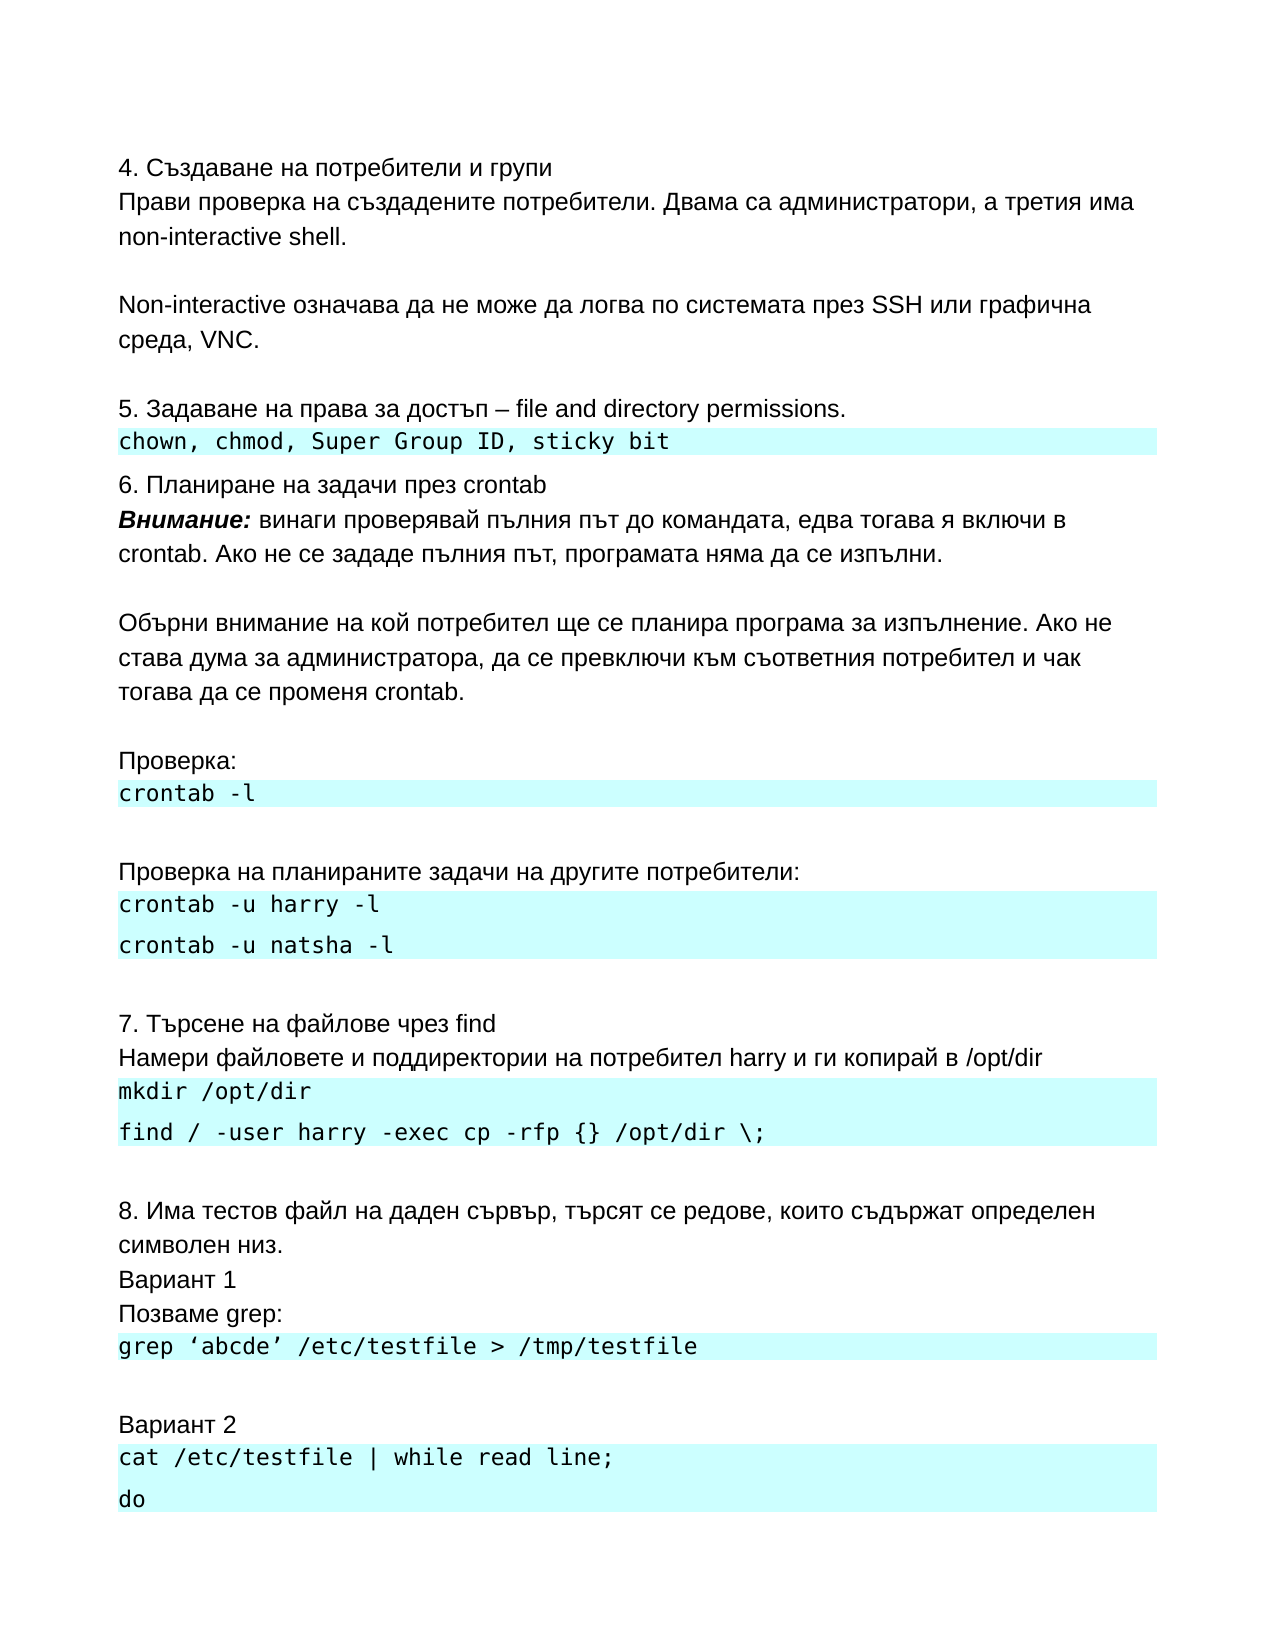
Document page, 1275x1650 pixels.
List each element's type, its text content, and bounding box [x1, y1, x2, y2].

text Вариант 2 [118, 1410, 1157, 1438]
text grep ‘abcde’ /etc/testfile > /tmp/testfile [118, 1333, 1157, 1360]
text 4. Създаване на потребители и групи [118, 153, 1157, 181]
text find / -user harry -exec cp -rfp {} /opt/dir \; [118, 1119, 1157, 1146]
text Намери файловете и поддиректории на потребител harry и ги копирай в /opt/dir [118, 1043, 1157, 1072]
text do [118, 1486, 1157, 1512]
text Позваме grep: [118, 1299, 1157, 1328]
text Non-interactive означава да не може да логва по системата през SSH или графична среда, VNC. [118, 291, 1157, 354]
text 6. Планиране на задачи през crontab [118, 470, 1157, 499]
text crontab -l [118, 780, 1157, 807]
text Проверка: [118, 746, 1157, 775]
text Прави проверка на създадените потребители. Двама са администратори, а третия има non-interactive shell. [118, 187, 1157, 250]
text crontab -u harry -l [118, 891, 1157, 918]
text 7. Търсене на файлове чрез find [118, 1009, 1157, 1038]
text mkdir /opt/dir [118, 1078, 1157, 1104]
text chown, chmod, Super Group ID, sticky bit [118, 428, 1157, 455]
text cat /etc/testfile | while read line; [118, 1444, 1157, 1471]
text Вариант 1 [118, 1264, 1157, 1293]
text Внимание: винаги проверявай пълния път до командата, едва тогава я включи в crontab. Ако не се зададе пълния път, програмата няма да се изпълни. [118, 504, 1157, 568]
text Обърни внимание на кой потребител ще се планира програма за изпълнение. Ако не става дума за администратора, да се превключи към съответния потребител и чак тогава да се променя crontab. [118, 608, 1157, 706]
text 5. Задаване на права за достъп – file and directory permissions. [118, 394, 1157, 423]
text crontab -u natsha -l [118, 933, 1157, 959]
text Проверка на планираните задачи на другите потребители: [118, 857, 1157, 885]
text 8. Има тестов файл на даден сървър, търсят се редове, които съдържат определен символен низ. [118, 1196, 1157, 1259]
